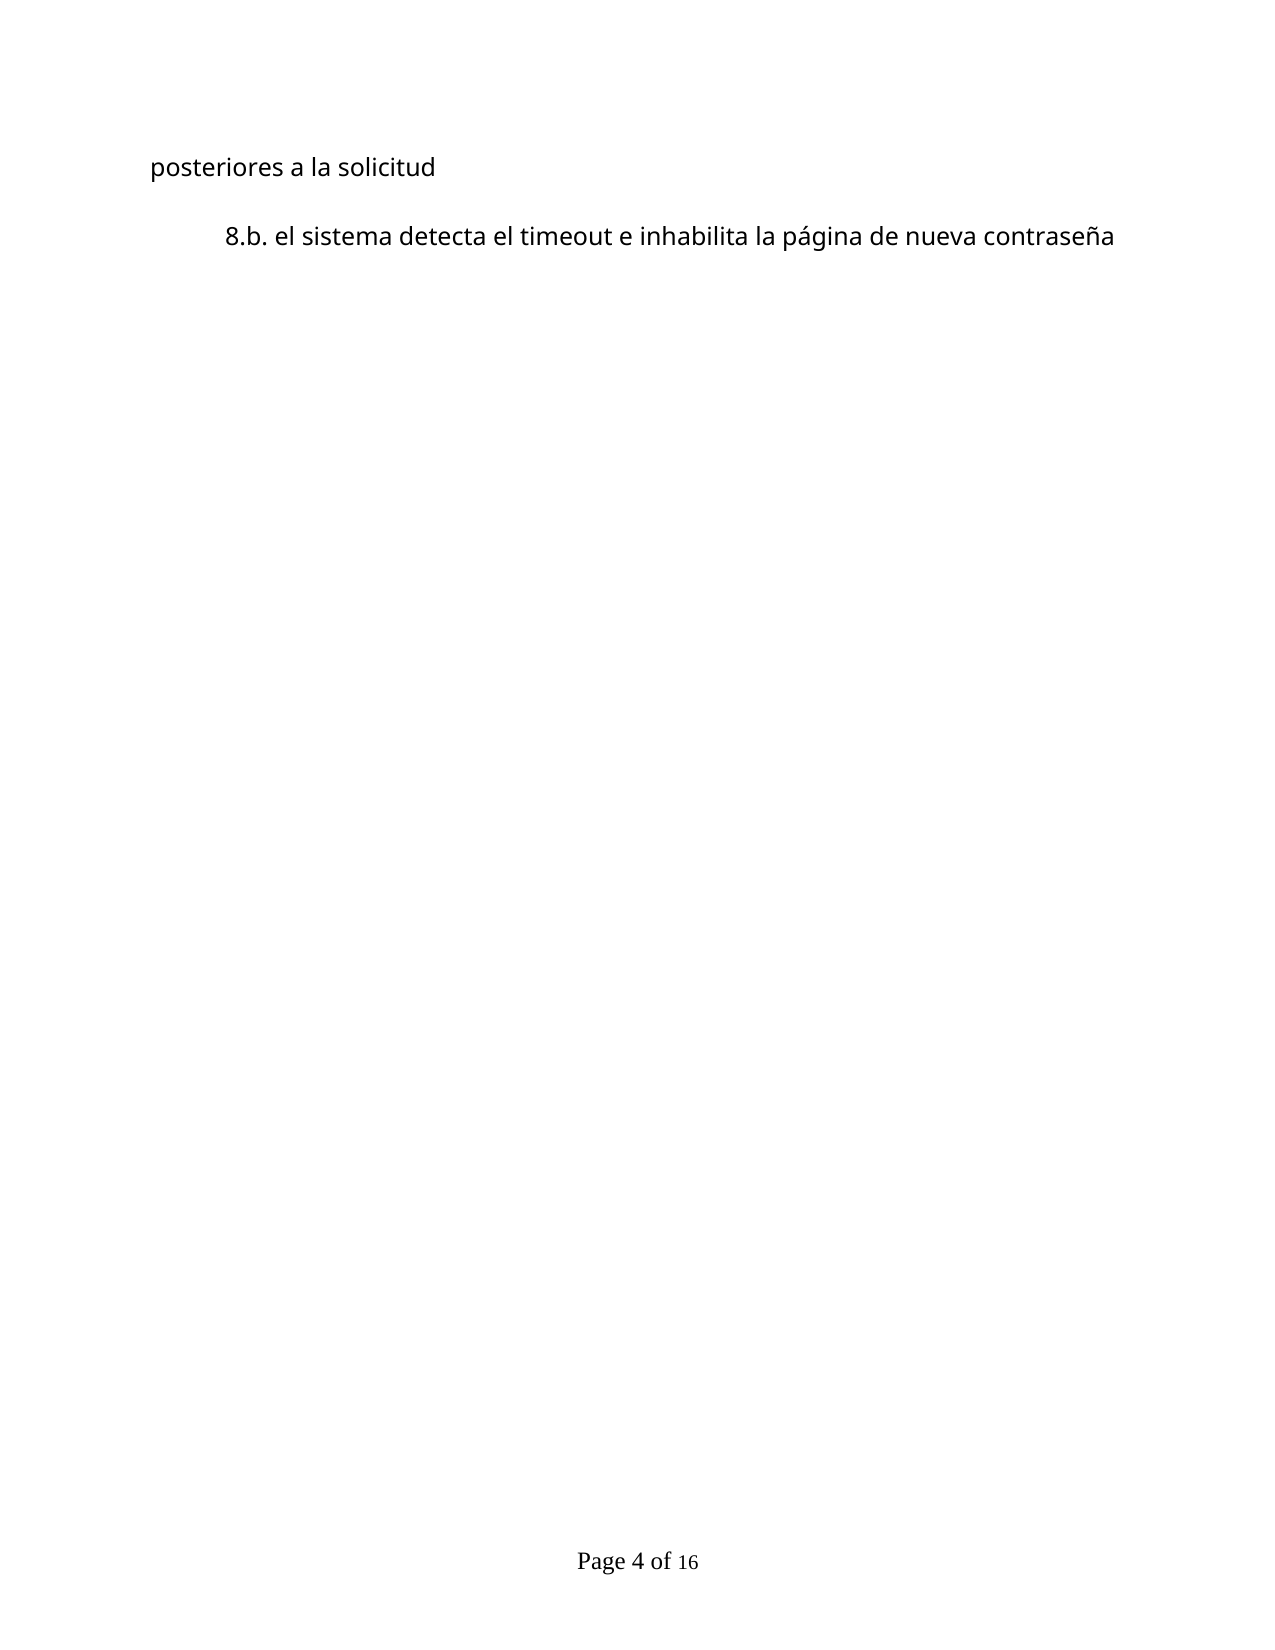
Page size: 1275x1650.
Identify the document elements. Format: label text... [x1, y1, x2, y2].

text 8.b. el sistema detecta el timeout e inhabilita la página de nueva contraseña [150, 218, 1125, 252]
text posteriores a la solicitud [150, 150, 1125, 184]
